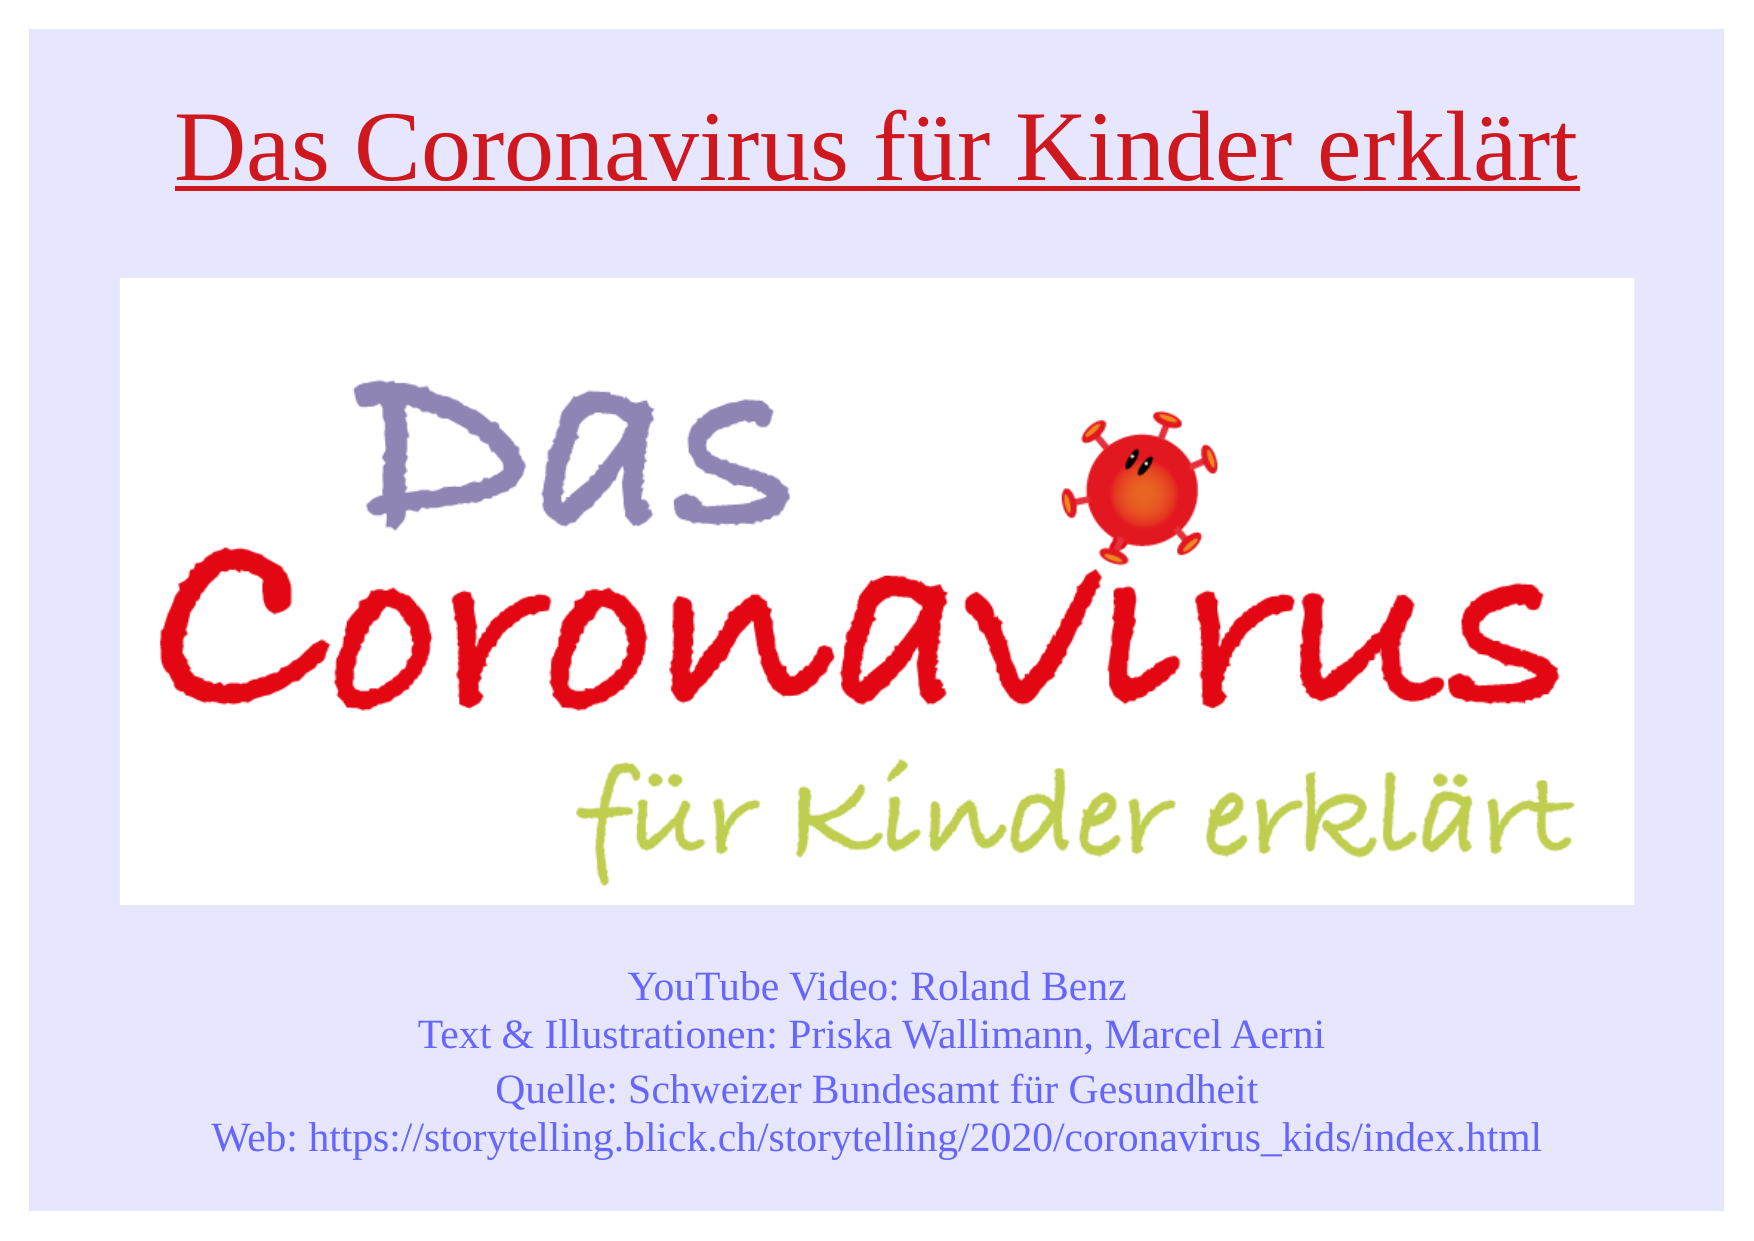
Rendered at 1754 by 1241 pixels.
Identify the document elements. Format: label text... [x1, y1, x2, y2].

picture [119, 278, 1635, 905]
text YouTube Video: Roland Benz [29, 962, 1724, 1010]
text Quelle: Schweizer Bundesamt für Gesundheit [29, 1065, 1724, 1113]
text Web: https://storytelling.blick.ch/storytelling/2020/coronavirus_kids/index.html [29, 1113, 1724, 1161]
text Text & Illustrationen: Priska Wallimann, Marcel Aerni [29, 1010, 1724, 1058]
text Das Coronavirus für Kinder erklärt [29, 87, 1724, 202]
